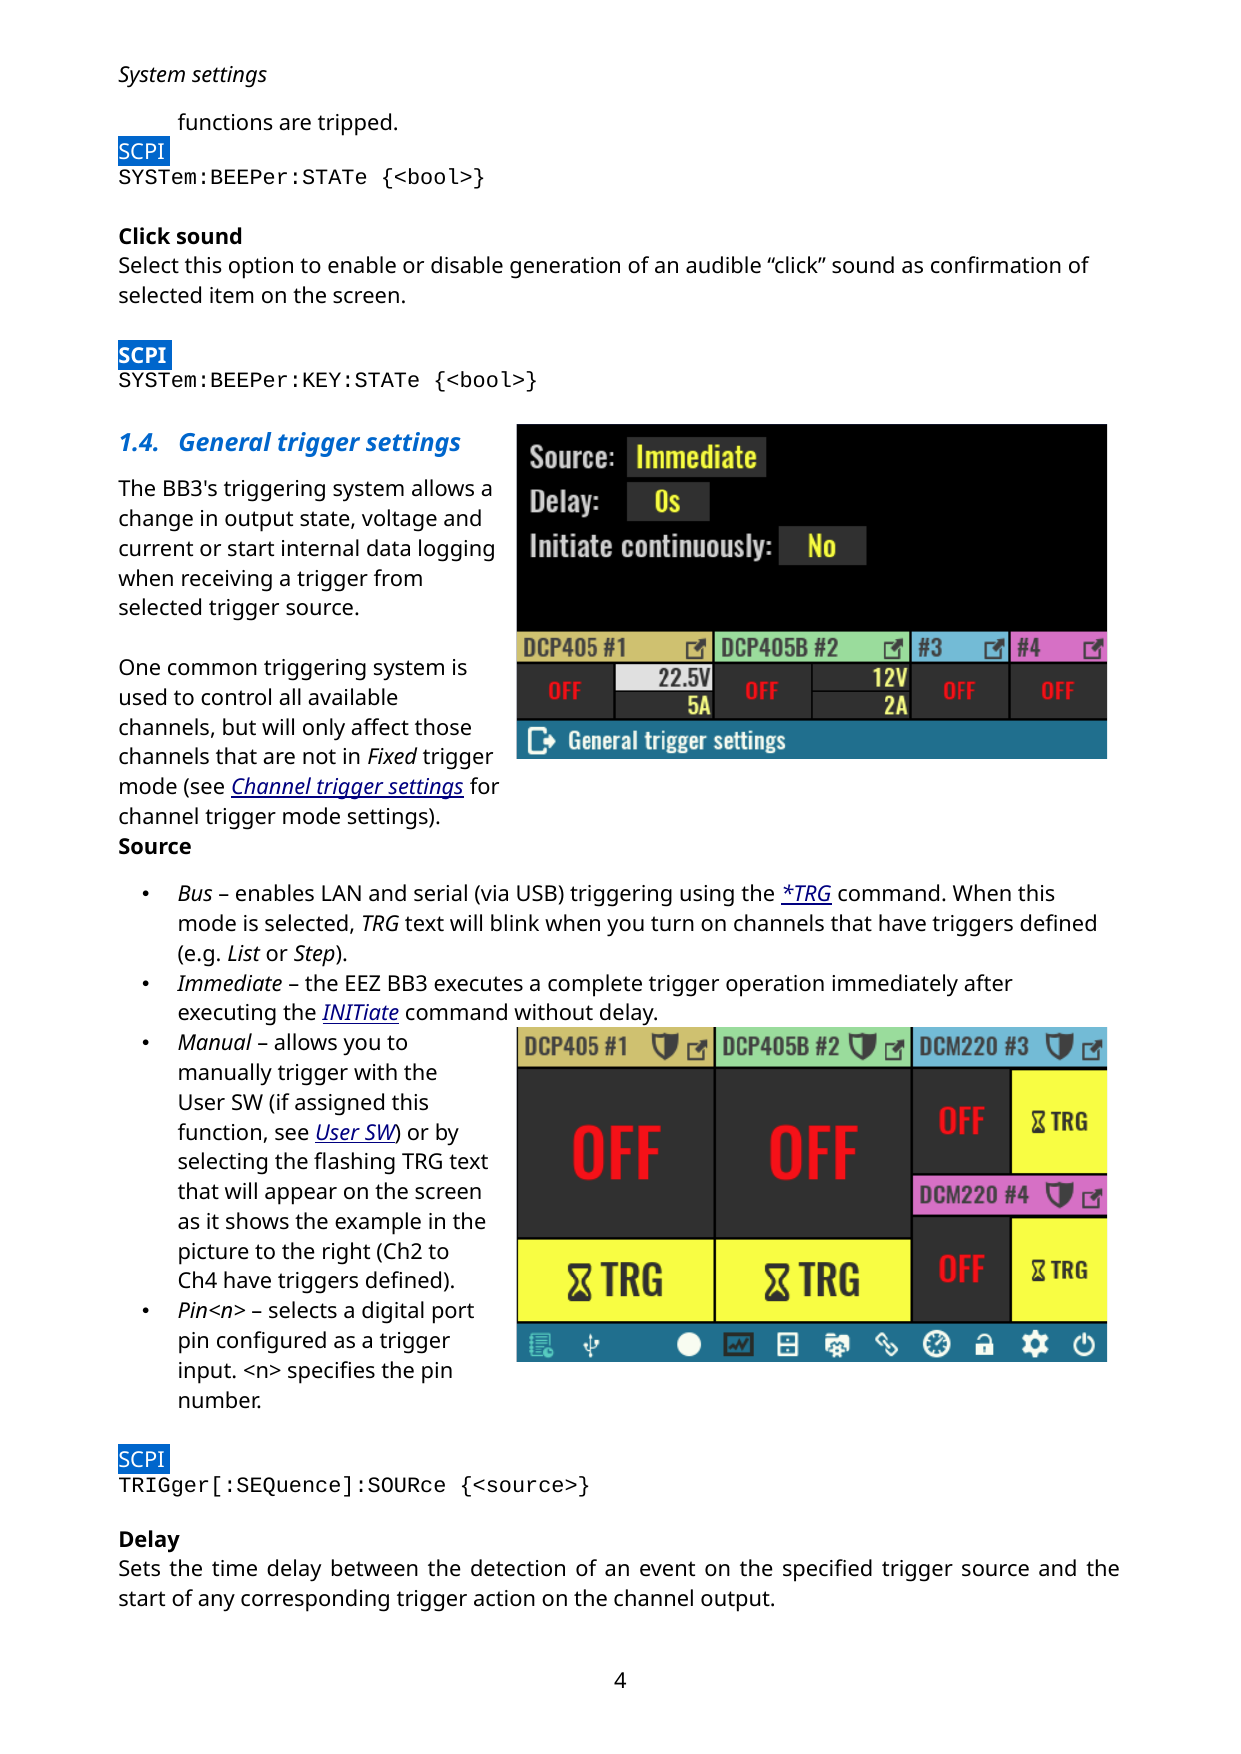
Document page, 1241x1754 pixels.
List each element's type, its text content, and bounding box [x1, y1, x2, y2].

table_cell [501, 1027, 1123, 1444]
text TRIGger[:SEQuence]:SOURce {<source>} [118, 1474, 1122, 1499]
text SCPI [118, 1444, 1122, 1474]
table_header [501, 424, 1123, 831]
table_header General trigger settings The BB3's triggering system allows a change in output state, voltage and current or start internal data logging when receiving a trigger from selected trigger source. One common triggering system is used to control all available channels, but will only affect those channels that are not in Fixed trigger mode (see Channel trigger settings for channel trigger mode settings). [118, 424, 501, 831]
table_header functions are tripped. [118, 107, 501, 136]
table_header [501, 107, 1123, 136]
table_cell Source Bus – enables LAN and serial (via USB) triggering using the *TRG command. When this mode is selected, TRG text will blink when you turn on channels that have triggers defined (e.g. List or Step). Immediate – the EEZ BB3 executes a complete trigger operation immediately after executing the INITiate command without delay. [118, 831, 1123, 1027]
table_cell SCPI SYSTem:BEEPer:STATe {<bool>} Click sound Select this option to enable or disable generation of an audible “click” sound as confirmation of selected item on the screen. SCPI SYSTem:BEEPer:KEY:STATe {<bool>} [118, 136, 1123, 394]
text Sets the time delay between the detection of an event on the specified trigger source and the start of any corresponding trigger action on the channel output. [118, 1553, 1122, 1613]
table_cell Manual – allows you to manually trigger with the User SW (if assigned this function, see User SW) or by selecting the flashing TRG text that will appear on the screen as it shows the example in the picture to the right (Ch2 to Ch4 have triggers defined). Pin<n> – selects a digital port pin configured as a trigger input. <n> specifies the pin number. [118, 1027, 501, 1444]
text Delay [118, 1523, 1122, 1553]
picture [516, 1027, 1108, 1362]
picture [516, 424, 1108, 759]
